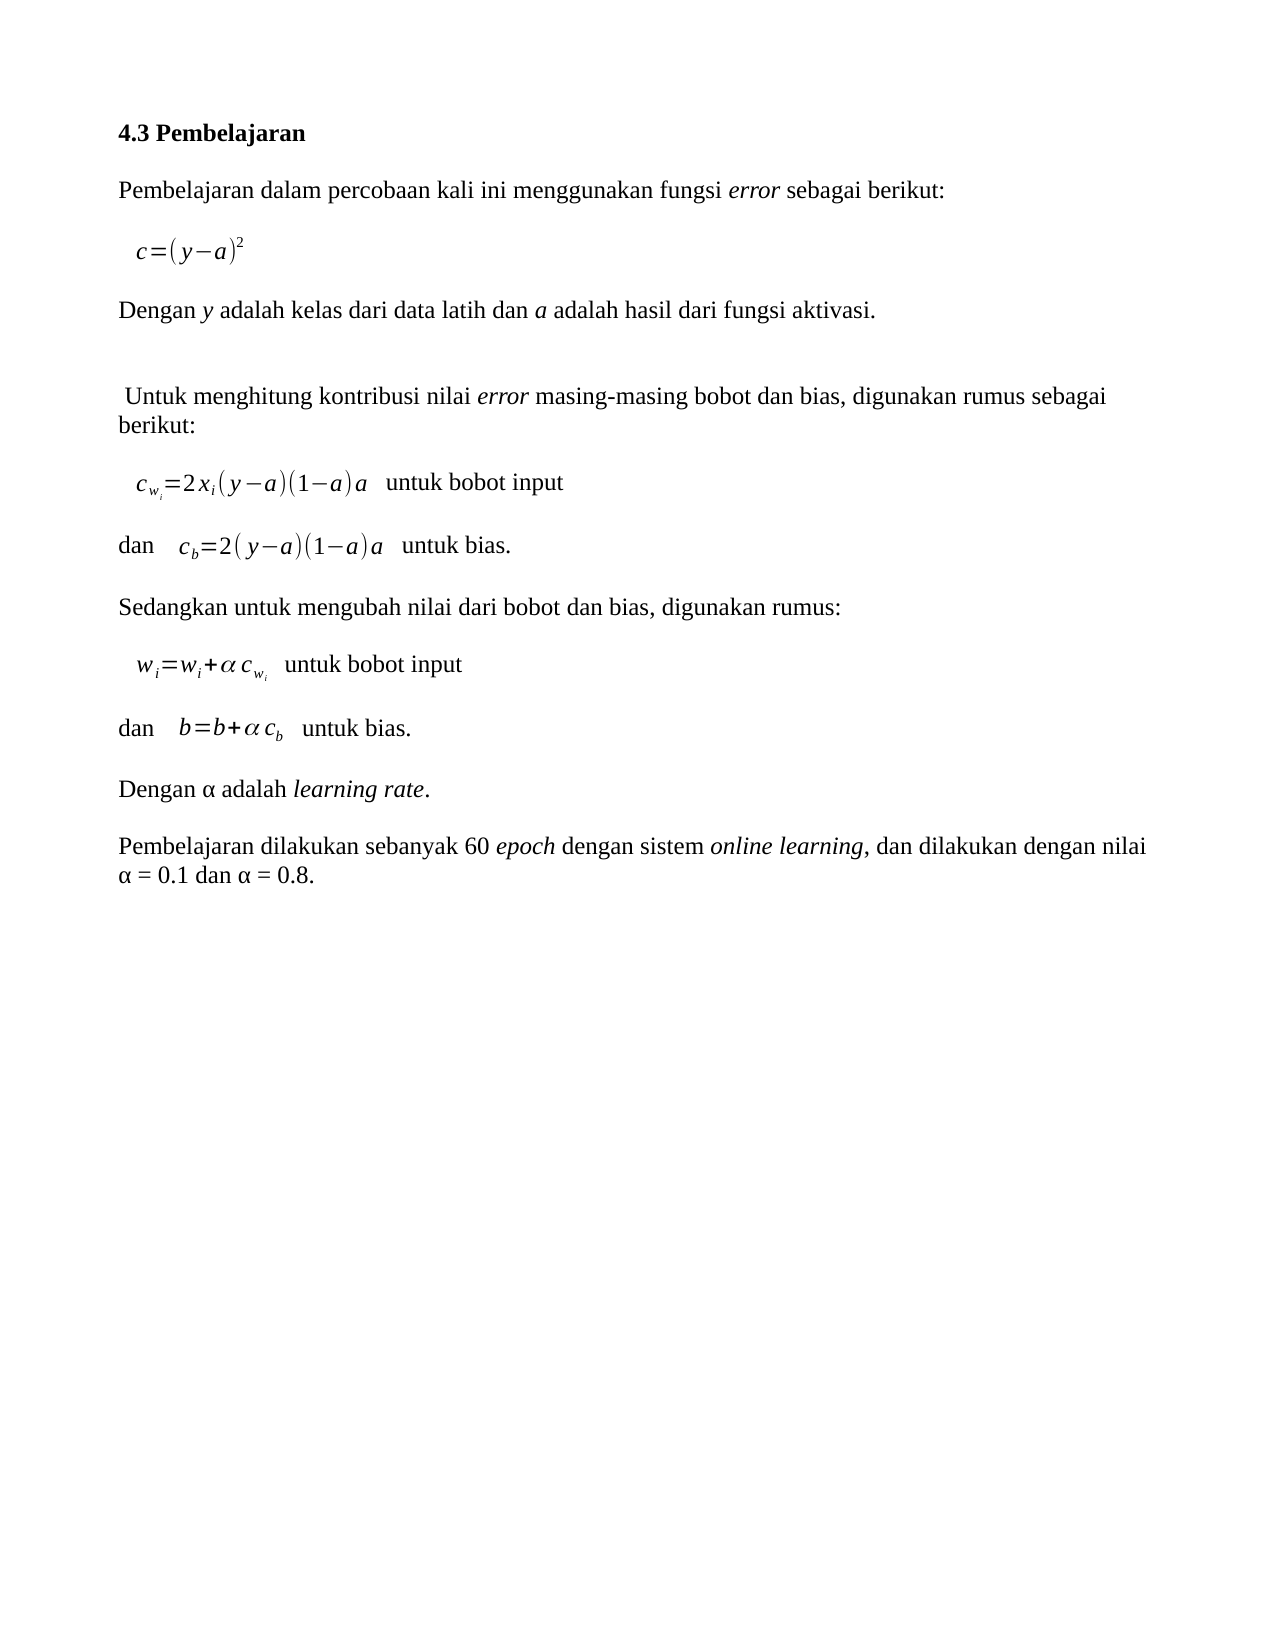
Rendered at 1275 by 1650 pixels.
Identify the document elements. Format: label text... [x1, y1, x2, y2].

text Untuk menghitung kontribusi nilai error masing-masing bobot dan bias, digunakan rumus sebagai berikut: [118, 381, 1157, 438]
text dan untuk bias. [118, 713, 1157, 745]
text Dengan α adalah learning rate. [118, 774, 1157, 802]
text 4.3 Pembelajaran [118, 118, 1157, 147]
text Pembelajaran dilakukan sebanyak 60 epoch dengan sistem online learning, dan dilakukan dengan nilai α = 0.1 dan α = 0.8. [118, 831, 1157, 889]
text Dengan y adalah kelas dari data latih dan a adalah hasil dari fungsi aktivasi. [118, 295, 1157, 323]
text dan untuk bias. [118, 531, 1157, 563]
text Pembelajaran dalam percobaan kali ini menggunakan fungsi error sebagai berikut: [118, 176, 1157, 204]
text Sedangkan untuk mengubah nilai dari bobot dan bias, digunakan rumus: [118, 592, 1157, 621]
text untuk bobot input [118, 649, 1157, 684]
text untuk bobot input [118, 467, 1157, 502]
